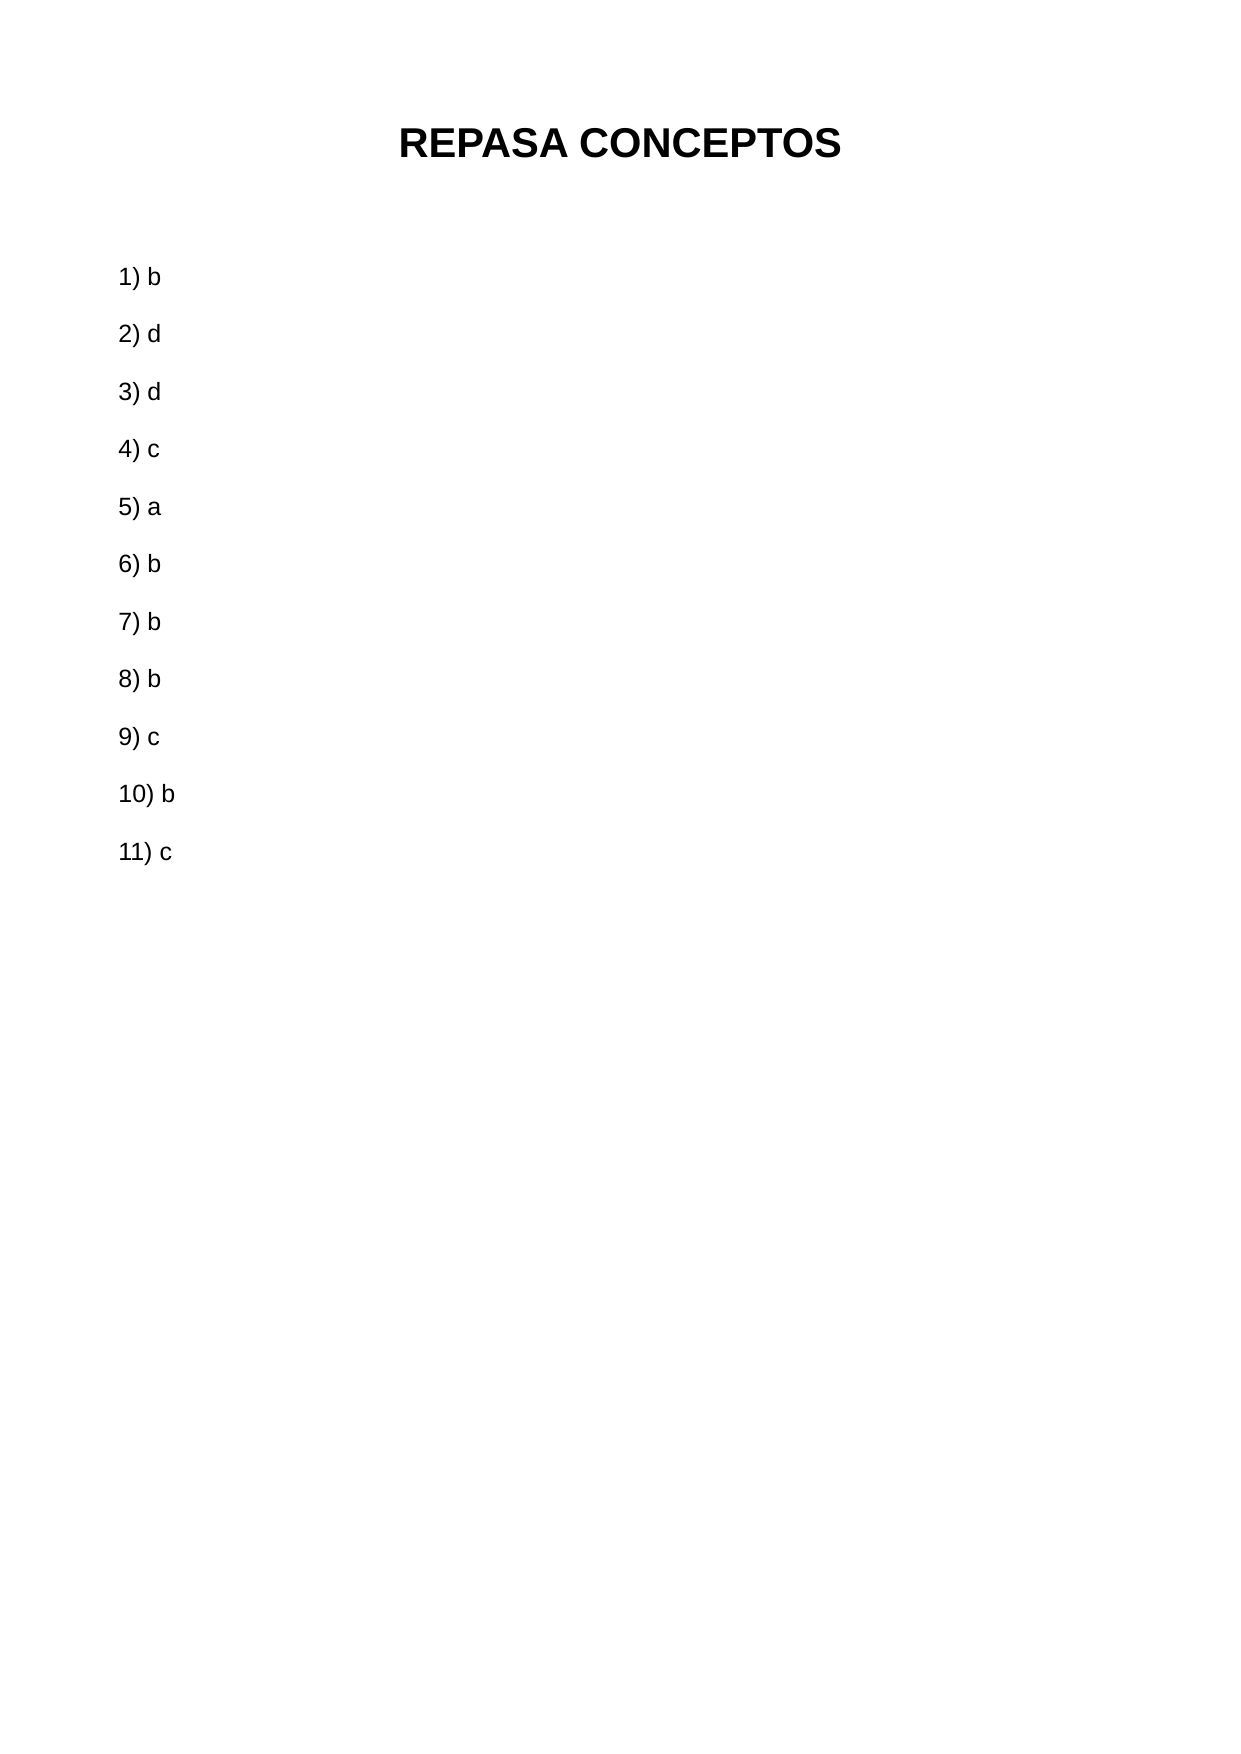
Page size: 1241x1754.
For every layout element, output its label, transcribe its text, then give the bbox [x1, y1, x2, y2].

text REPASA CONCEPTOS [118, 118, 1122, 166]
text 6) b [118, 549, 1122, 578]
text 1) b [118, 262, 1122, 291]
text 7) b [118, 607, 1122, 636]
text 3) d [118, 377, 1122, 406]
text 10) b [118, 779, 1122, 808]
text 4) c [118, 434, 1122, 463]
text 8) b [118, 664, 1122, 693]
text 9) c [118, 722, 1122, 751]
text 5) a [118, 492, 1122, 521]
text 11) c [118, 837, 1122, 866]
text 2) d [118, 319, 1122, 348]
